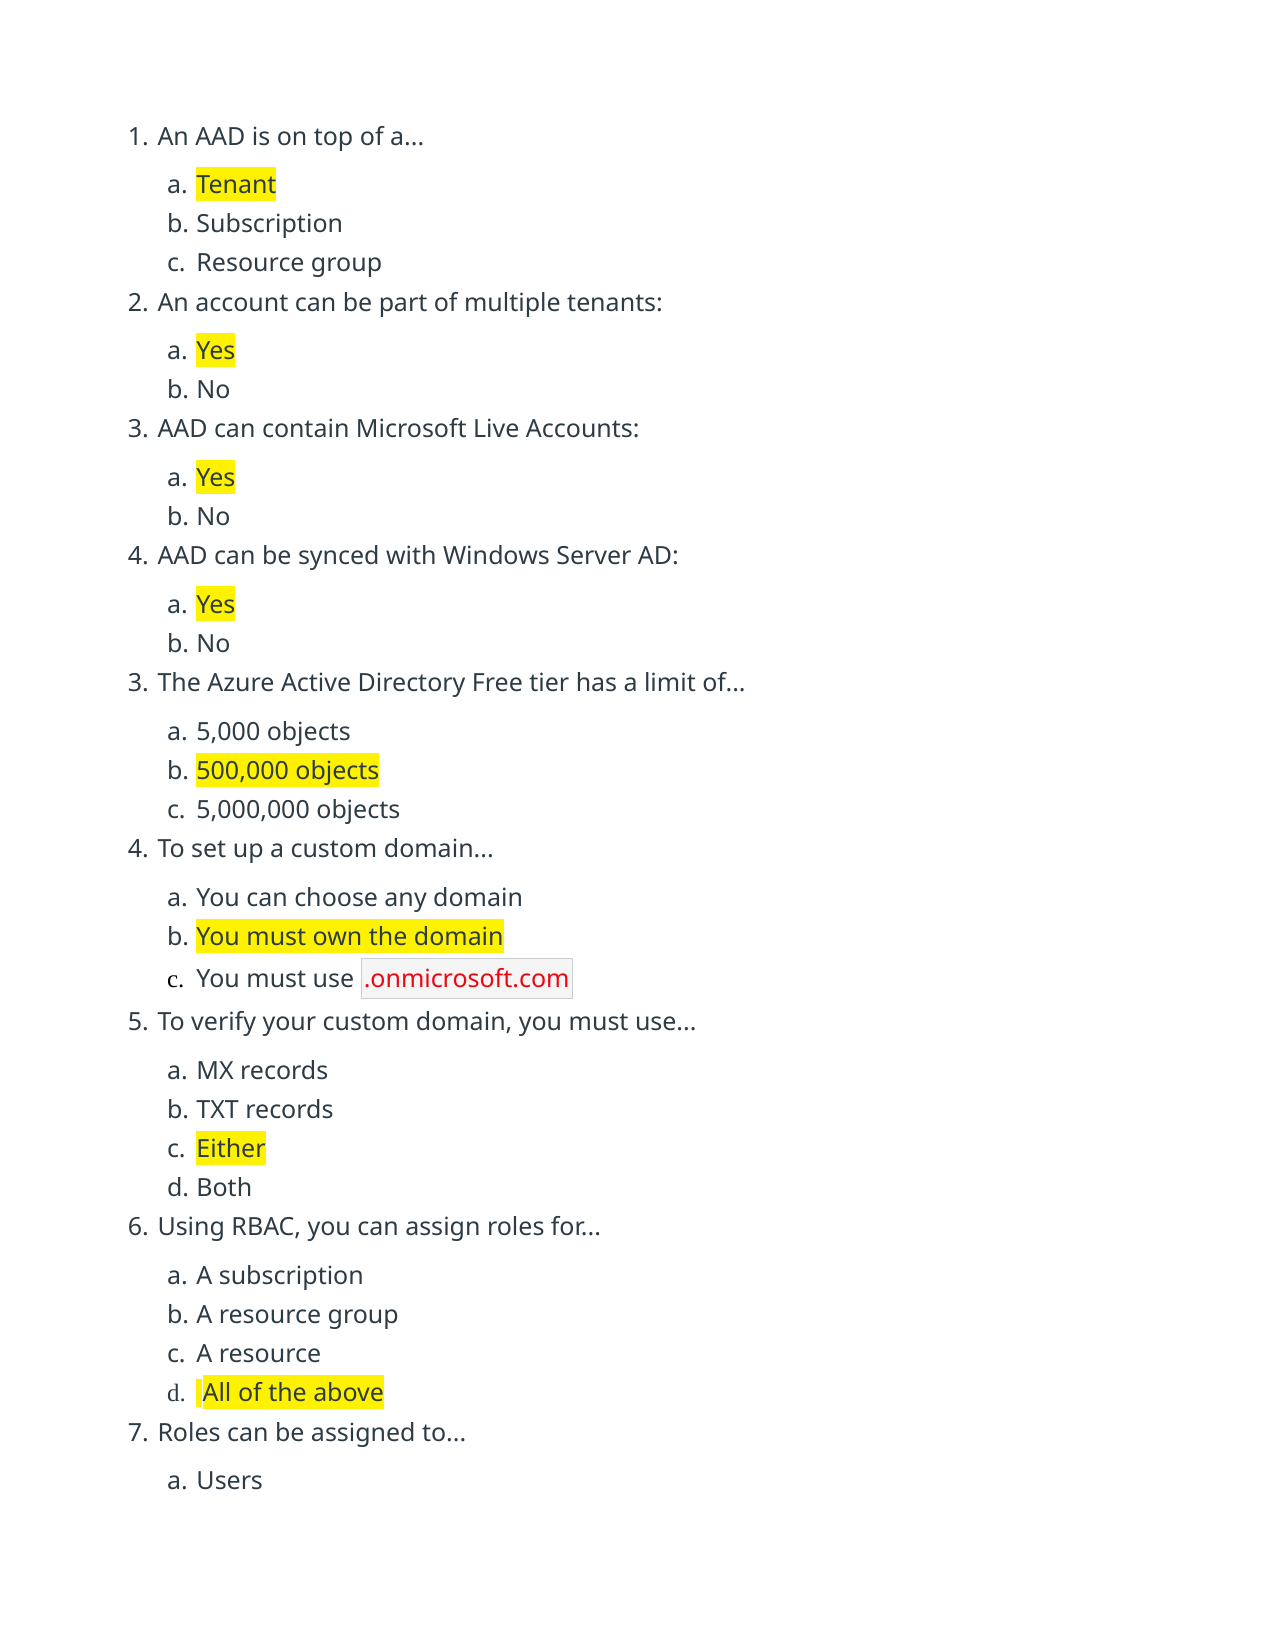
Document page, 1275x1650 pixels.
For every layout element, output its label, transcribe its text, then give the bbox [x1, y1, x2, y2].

list Yes [167, 333, 1157, 367]
list An account can be part of multiple tenants: [128, 284, 1157, 318]
list No [167, 626, 1157, 660]
list You must own the domain [167, 918, 1157, 953]
list A subscription [167, 1257, 1157, 1292]
list AAD can be synced with Windows Server AD: [128, 538, 1157, 572]
list Resource group [167, 245, 1157, 279]
list 5,000 objects [167, 713, 1157, 747]
list Tenant [167, 167, 1157, 201]
list A resource [167, 1336, 1157, 1370]
list Subscription [167, 206, 1157, 240]
list All of the above [167, 1375, 1157, 1409]
list Roles can be assigned to... [128, 1414, 1157, 1448]
list AAD can contain Microsoft Live Accounts: [128, 411, 1157, 445]
list To set up a custom domain... [128, 831, 1157, 865]
list Yes [167, 586, 1157, 621]
list TXT records [167, 1091, 1157, 1126]
list No [167, 372, 1157, 406]
list Users [167, 1463, 1157, 1497]
list You must use .onmicrosoft.com [573, 958, 1157, 998]
list To verify your custom domain, you must use... [128, 1004, 1157, 1038]
list A resource group [167, 1297, 1157, 1331]
list An AAD is on top of a... [128, 118, 1157, 152]
list You must use .onmicrosoft.com [362, 959, 572, 998]
list Both [167, 1170, 1157, 1204]
list No [167, 499, 1157, 533]
list 5,000,000 objects [167, 792, 1157, 826]
list You must use .onmicrosoft.com [167, 958, 361, 998]
list You can choose any domain [167, 879, 1157, 913]
list Yes [167, 459, 1157, 494]
list The Azure Active Directory Free tier has a limit of... [128, 665, 1157, 699]
list MX records [167, 1052, 1157, 1086]
list 500,000 objects [167, 752, 1157, 787]
list Using RBAC, you can assign roles for... [128, 1209, 1157, 1243]
list Either [167, 1131, 1157, 1165]
